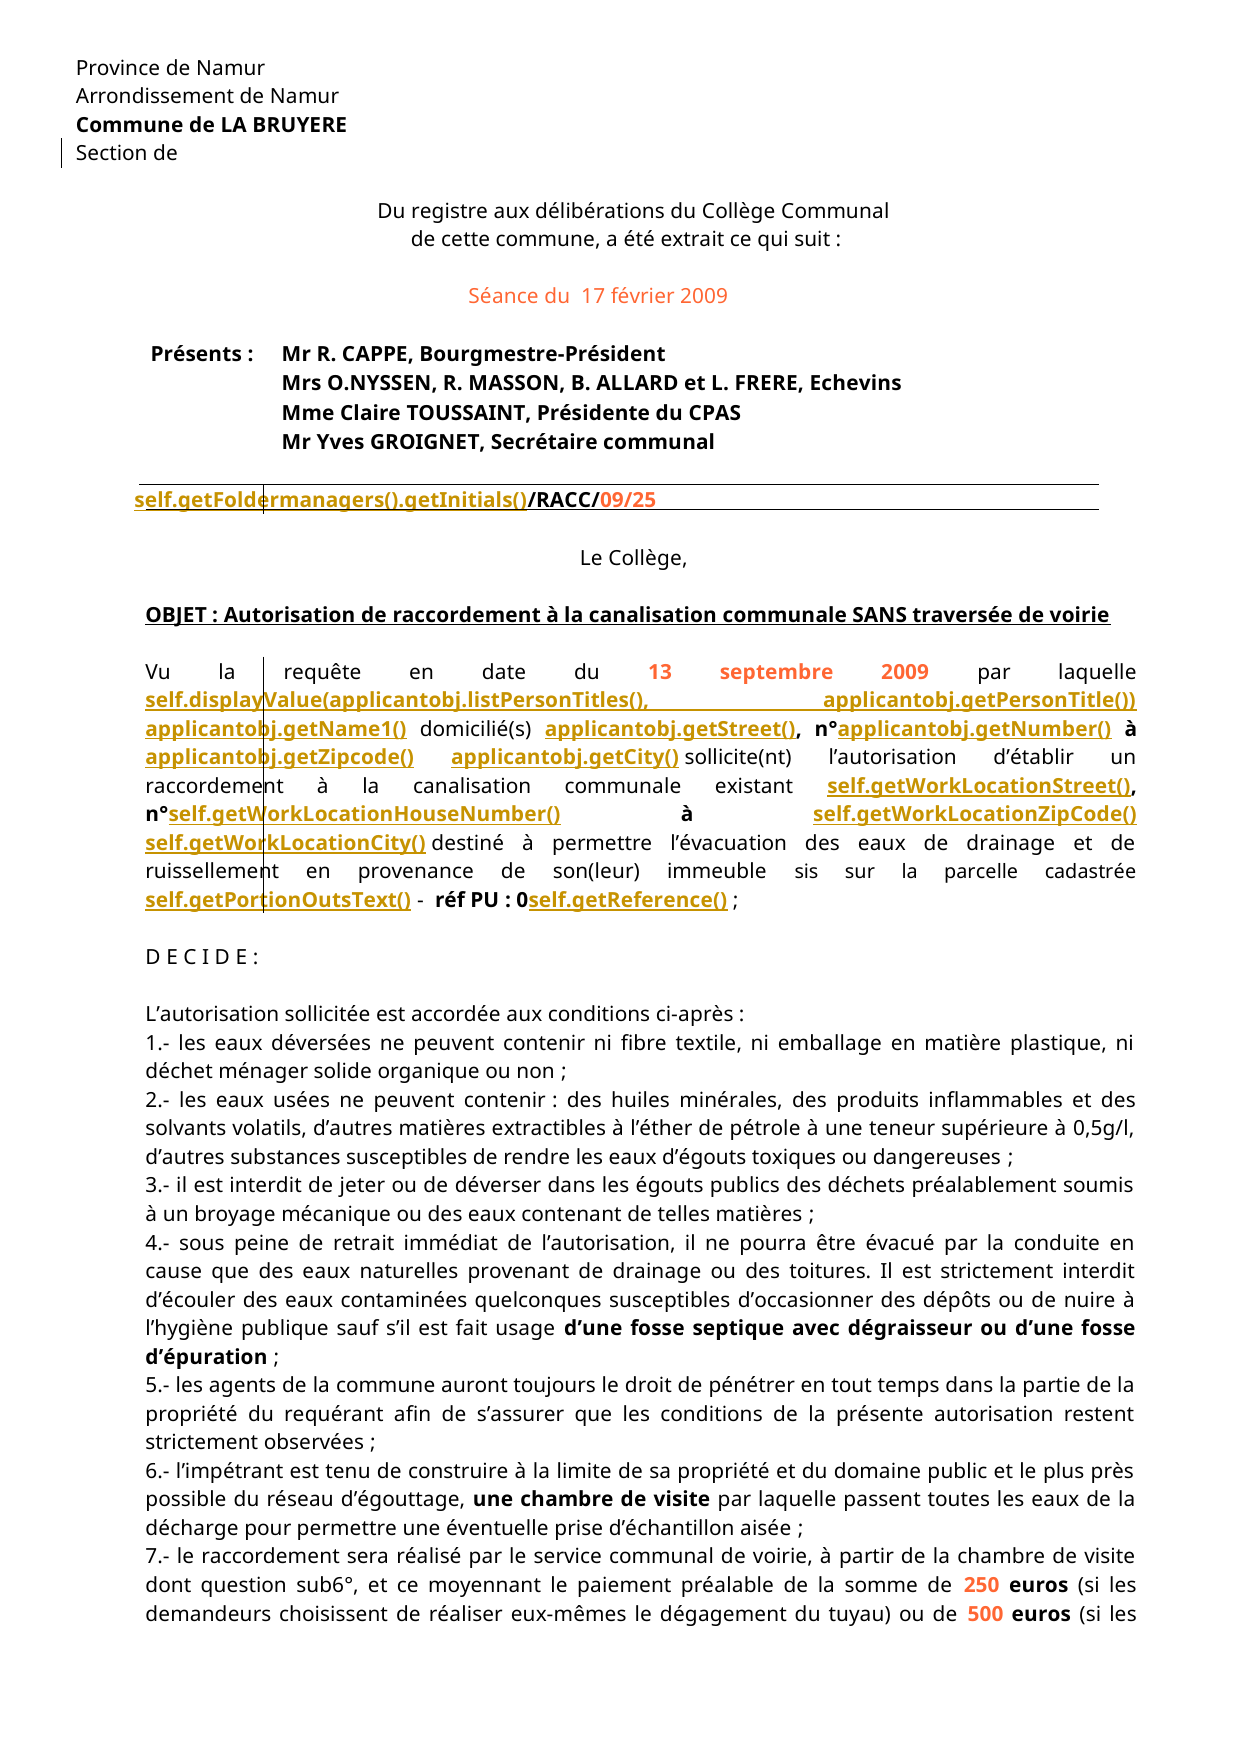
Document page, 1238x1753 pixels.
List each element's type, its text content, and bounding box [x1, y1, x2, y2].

text OBJET : Autorisation de raccordement à la canalisation communale SANS traversée de voirie [145, 599, 1137, 628]
text D E C I D E : [145, 942, 1137, 971]
text Vu la requête en date du 13 septembre 2009 par laquelle self.displayValue(applicantobj.listPersonTitles(), applicantobj.getPersonTitle()) applicantobj.getName1() domicilié(s) applicantobj.getStreet(), n°applicantobj.getNumber() à applicantobj.getZipcode() applicantobj.getCity() sollicite(nt) l’autorisation d’établir un raccordement à la canalisation communale existant self.getWorkLocationStreet(), n°self.getWorkLocationHouseNumber() à self.getWorkLocationZipCode() self.getWorkLocationCity() destiné à permettre l’évacuation des eaux de drainage et de ruissellement en provenance de son(leur) immeuble sis sur la parcelle cadastrée self.getPortionOutsText() - réf PU : 0self.getReference() ; [264, 657, 1137, 709]
table_header Mr R. CAPPE, Bourgmestre-Président [270, 339, 1098, 368]
text 6.- l’impétrant est tenu de construire à la limite de sa propriété et du domaine public et le plus près possible du réseau d’égouttage, une chambre de visite par laquelle passent toutes les eaux de la décharge pour permettre une éventuelle prise d’échantillon aisée ; [145, 1456, 1137, 1541]
text 1.- les eaux déversées ne peuvent contenir ni fibre textile, ni emballage en matière plastique, ni déchet ménager solide organique ou non ; [145, 1028, 1137, 1085]
text 4.- sous peine de retrait immédiat de l’autorisation, il ne pourra être évacué par la conduite en cause que des eaux naturelles provenant de drainage ou des toitures. Il est strictement interdit d’écouler des eaux contaminées quelconques susceptibles d’occasionner des dépôts ou de nuire à l’hygiène publique sauf s’il est fait usage d’une fosse septique avec dégraisseur ou d’une fosse d’épuration ; [145, 1227, 1137, 1370]
text Arrondissement de Namur [76, 81, 413, 110]
text L’autorisation sollicitée est accordée aux conditions ci-après : [145, 999, 1137, 1028]
text Le Collège, [145, 542, 1122, 571]
text Vu la requête en date du 13 septembre 2009 par laquelle self.displayValue(applicantobj.listPersonTitles(), applicantobj.getPersonTitle()) applicantobj.getName1() domicilié(s) applicantobj.getStreet(), n°applicantobj.getNumber() à applicantobj.getZipcode() applicantobj.getCity() sollicite(nt) l’autorisation d’établir un raccordement à la canalisation communale existant self.getWorkLocationStreet(), n°self.getWorkLocationHouseNumber() à self.getWorkLocationZipCode() self.getWorkLocationCity() destiné à permettre l’évacuation des eaux de drainage et de ruissellement en provenance de son(leur) immeuble sis sur la parcelle cadastrée self.getPortionOutsText() - réf PU : 0self.getReference() ; [264, 711, 1137, 913]
text Séance du 17 février 2009 [0, 281, 1122, 310]
table_cell [139, 426, 270, 484]
subtitle Commune de LA BRUYERE [76, 110, 413, 138]
table_cell [139, 368, 270, 397]
text 3.- il est interdit de jeter ou de déverser dans les égouts publics des déchets préalablement soumis à un broyage mécanique ou des eaux contenant de telles matières ; [145, 1170, 1137, 1227]
text 2.- les eaux usées ne peuvent contenir : des huiles minérales, des produits inflammables et des solvants volatils, d’autres matières extractibles à l’éther de pétrole à une teneur supérieure à 0,5g/l, d’autres substances susceptibles de rendre les eaux d’égouts toxiques ou dangereuses ; [145, 1085, 1137, 1170]
text self.getFoldermanagers().getInitials()/RACC/09/25 [0, 485, 263, 514]
text Section de self.getWorkLocationZipCode() self.getWorkLocationCity() [76, 138, 413, 167]
table_cell Mrs O.NYSSEN, R. MASSON, B. ALLARD et L. FRERE, Echevins [270, 368, 1098, 397]
text 5.- les agents de la commune auront toujours le droit de pénétrer en tout temps dans la partie de la propriété du requérant afin de s’assurer que les conditions de la présente autorisation restent strictement observées ; [145, 1370, 1137, 1456]
table_cell Mr Yves GROIGNET, Secrétaire communal [270, 426, 1098, 484]
text de cette commune, a été extrait ce qui suit : [130, 224, 1122, 253]
text Du registre aux délibérations du Collège Communal [145, 196, 1122, 224]
text 7.- le raccordement sera réalisé par le service communal de voirie, à partir de la chambre de visite dont question sub6°, et ce moyennant le paiement préalable de la somme de 250 euros (si les demandeurs choisissent de réaliser eux-mêmes le dégagement du tuyau) ou de 500 euros (si les [145, 1541, 1137, 1627]
table_header Présents : [139, 339, 270, 368]
table_cell [139, 397, 270, 426]
text self.getFoldermanagers().getInitials()/RACC/09/25 [264, 485, 1122, 514]
table_cell Mme Claire TOUSSAINT, Présidente du CPAS [270, 397, 1098, 426]
text Province de Namur [76, 53, 413, 81]
